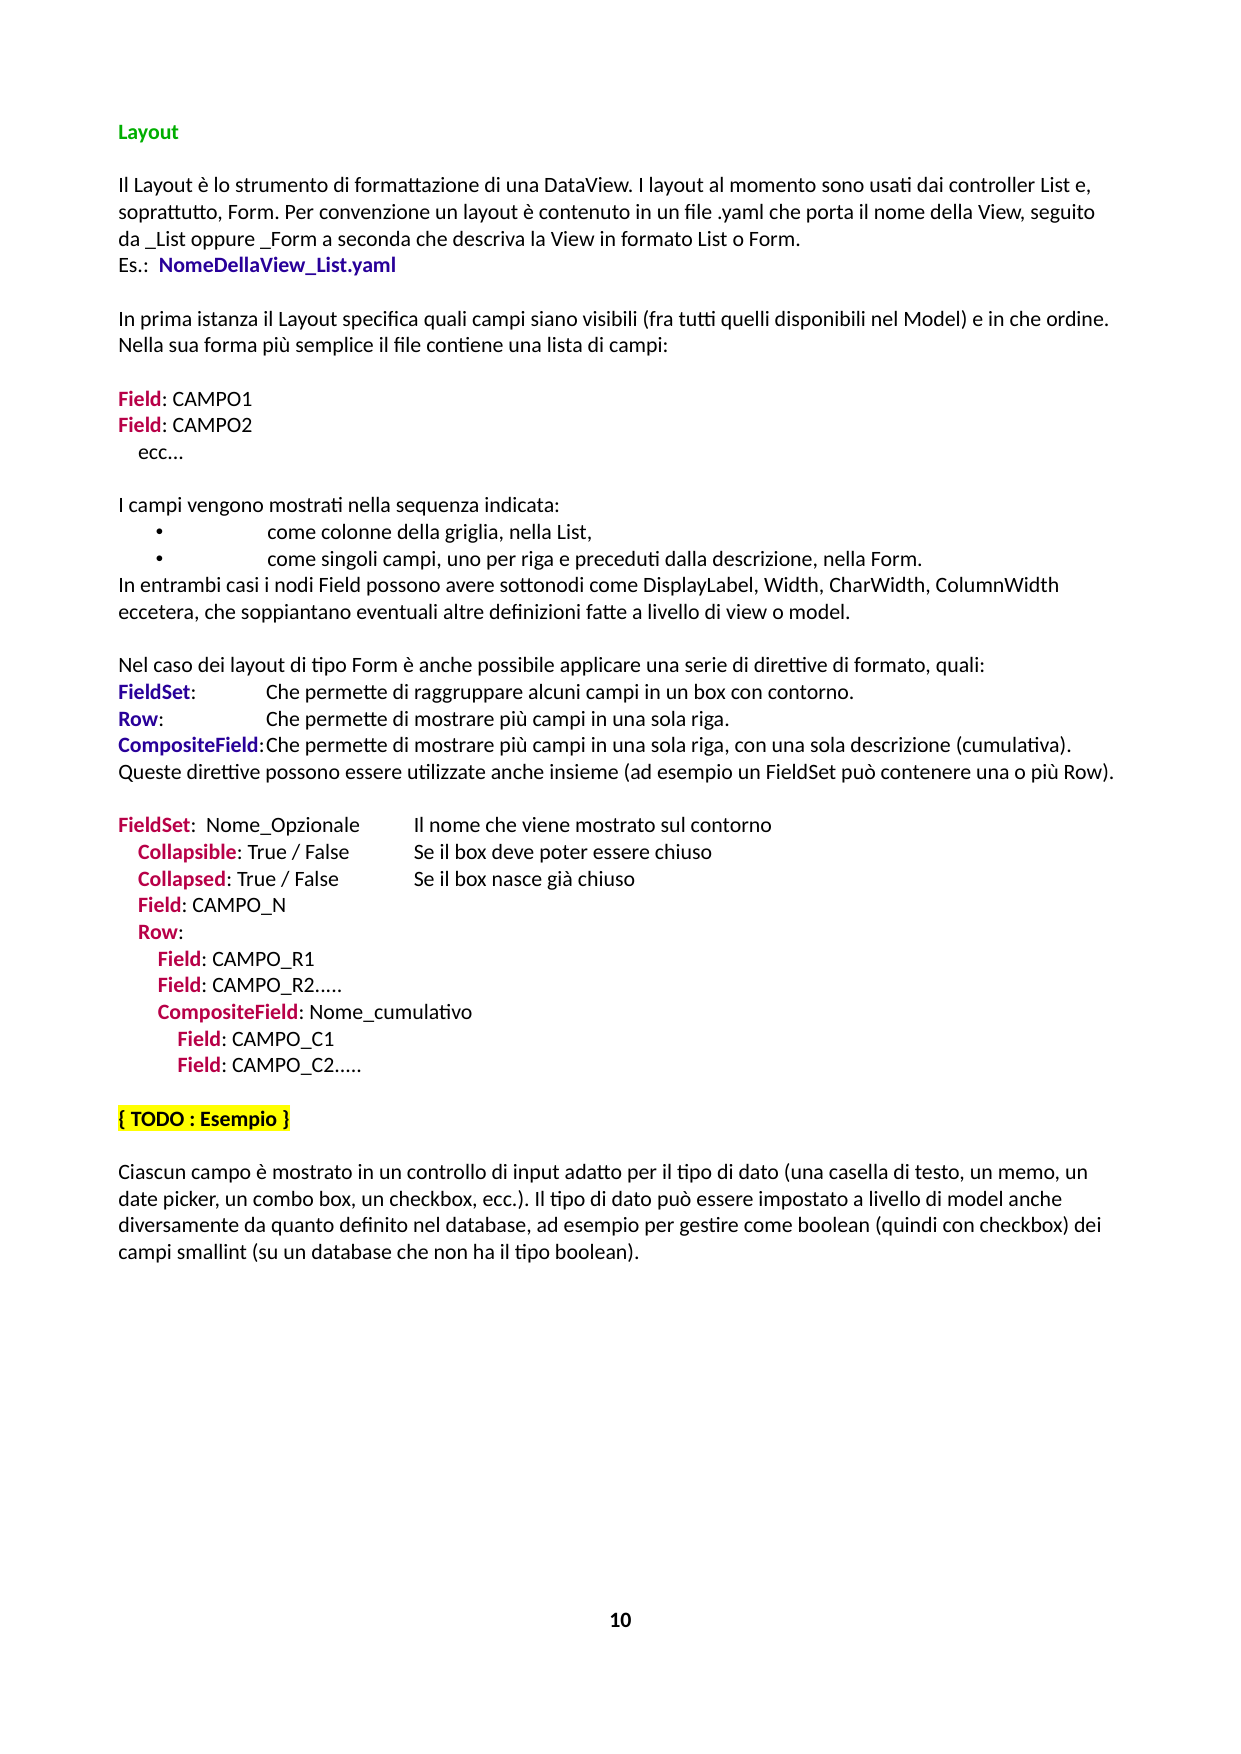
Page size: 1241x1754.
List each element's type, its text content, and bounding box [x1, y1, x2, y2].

text CompositeField: Che permette di mostrare più campi in una sola riga, con una sola descrizione (cumulativa). [118, 731, 1122, 758]
text Ciascun campo è mostrato in un controllo di input adatto per il tipo di dato (una casella di testo, un memo, un date picker, un combo box, un checkbox, ecc.). Il tipo di dato può essere impostato a livello di model anche diversamente da quanto definito nel database, ad esempio per gestire come boolean (quindi con checkbox) dei campi smallint (su un database che non ha il tipo boolean). [118, 1158, 1122, 1265]
text Collapsed: True / False Se il box nasce già chiuso [118, 865, 1122, 891]
text Field: CAMPO_C2..... [118, 1051, 1122, 1078]
list Nella sua forma più semplice il file contiene una lista di campi: [118, 331, 1122, 358]
text FieldSet: Nome_Opzionale Il nome che viene mostrato sul contorno [118, 811, 1122, 838]
text Collapsible: True / False Se il box deve poter essere chiuso [118, 838, 1122, 865]
text CompositeField: Nome_cumulativo [118, 998, 1122, 1025]
text Field: CAMPO_R2..... [118, 971, 1122, 998]
text Il Layout è lo strumento di formattazione di una DataView. I layout al momento sono usati dai controller List e, soprattutto, Form. Per convenzione un layout è contenuto in un file .yaml che porta il nome della View, seguito da _List oppure _Form a seconda che descriva la View in formato List o Form. [118, 171, 1122, 251]
text FieldSet: Che permette di raggruppare alcuni campi in un box con contorno. [118, 678, 1122, 705]
text Field: CAMPO_N [118, 891, 1122, 918]
text Field: CAMPO1 [118, 385, 1122, 411]
text Row: [118, 918, 1122, 945]
text Queste direttive possono essere utilizzate anche insieme (ad esempio un FieldSet può contenere una o più Row). [118, 758, 1122, 785]
list come colonne della griglia, nella List, [156, 518, 1122, 545]
text Layout [118, 118, 1122, 145]
text Field: CAMPO_C1 [118, 1025, 1122, 1051]
text In entrambi casi i nodi Field possono avere sottonodi come DisplayLabel, Width, CharWidth, ColumnWidth eccetera, che soppiantano eventuali altre definizioni fatte a livello di view o model. [118, 571, 1122, 625]
text Es.: NomeDellaView_List.yaml [118, 251, 1122, 278]
text { TODO : Esempio } [118, 1105, 1122, 1131]
text ecc... [118, 438, 1122, 465]
text Row: Che permette di mostrare più campi in una sola riga. [118, 705, 1122, 731]
text Field: CAMPO_R1 [118, 945, 1122, 971]
list come singoli campi, uno per riga e preceduti dalla descrizione, nella Form. [156, 545, 1122, 571]
text Field: CAMPO2 [118, 411, 1122, 438]
text Nel caso dei layout di tipo Form è anche possibile applicare una serie di direttive di formato, quali: [118, 651, 1122, 678]
text I campi vengono mostrati nella sequenza indicata: [118, 491, 1122, 518]
text In prima istanza il Layout specifica quali campi siano visibili (fra tutti quelli disponibili nel Model) e in che ordine. [118, 305, 1122, 331]
